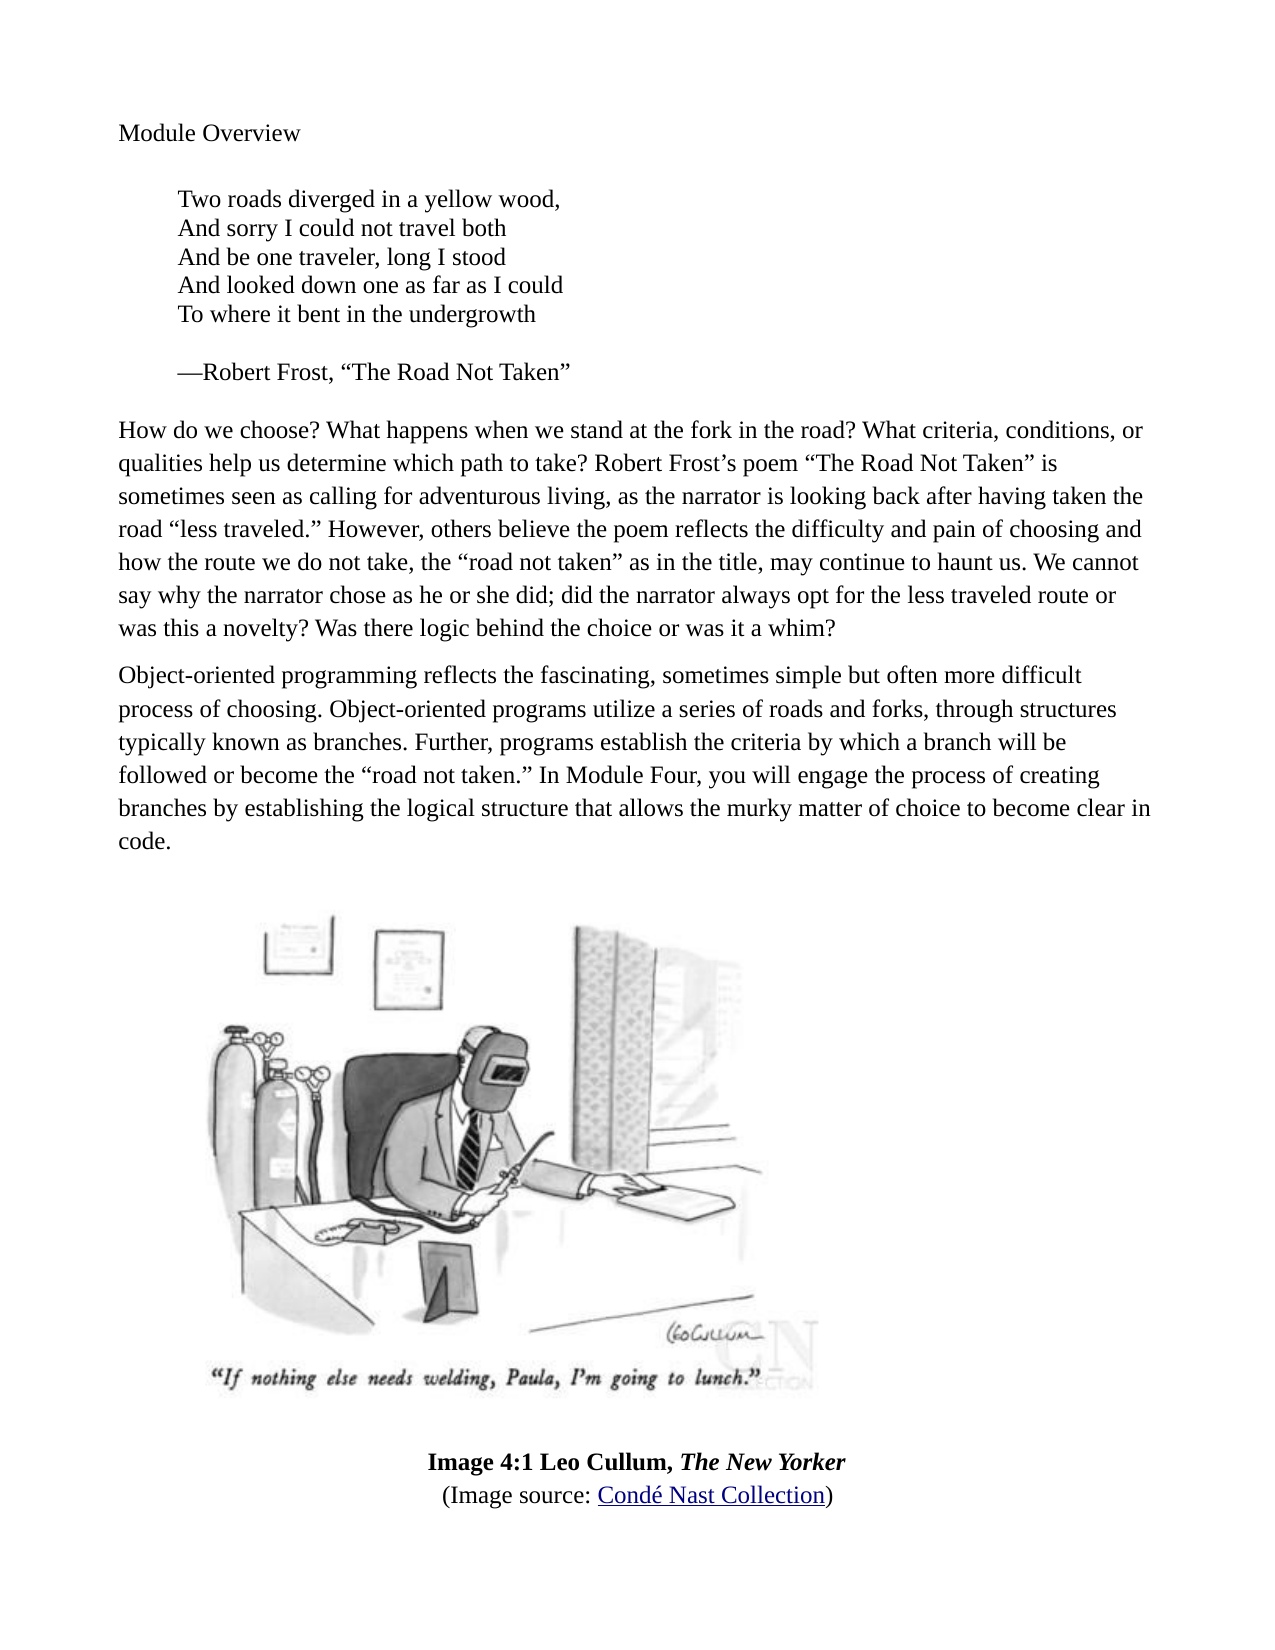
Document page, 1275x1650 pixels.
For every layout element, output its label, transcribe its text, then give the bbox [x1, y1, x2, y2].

text How do we choose? What happens when we stand at the fork in the road? What criteria, conditions, or qualities help us determine which path to take? Robert Frost’s poem “The Road Not Taken” is sometimes seen as calling for adventurous living, as the narrator is looking back after having taken the road “less traveled.” However, others believe the poem reflects the difficulty and pain of choosing and how the route we do not take, the “road not taken” as in the title, may continue to haunt us. We cannot say why the narrator chose as he or she did; did the narrator always opt for the less traveled route or was this a novelty? Was there logic behind the choice or was it a whim? [118, 415, 1157, 642]
picture [118, 873, 858, 1428]
text Module Overview [118, 118, 1157, 147]
text Two roads diverged in a yellow wood, And sorry I could not travel both And be one traveler, long I stood And looked down one as far as I could To where it bent in the undergrowth —Robert Frost, “The Road Not Taken” [177, 184, 1098, 385]
text Object-oriented programming reflects the fascinating, sometimes simple but often more difficult process of choosing. Object-oriented programs utilize a series of roads and forks, through structures typically known as branches. Further, programs establish the criteria by which a branch will be followed or become the “road not taken.” In Module Four, you will engage the process of creating branches by establishing the logical structure that allows the murky matter of choice to become clear in code. [118, 661, 1157, 854]
text Image 4:1 Leo Cullum, The New Yorker (Image source: Condé Nast Collection) [118, 1447, 1157, 1509]
